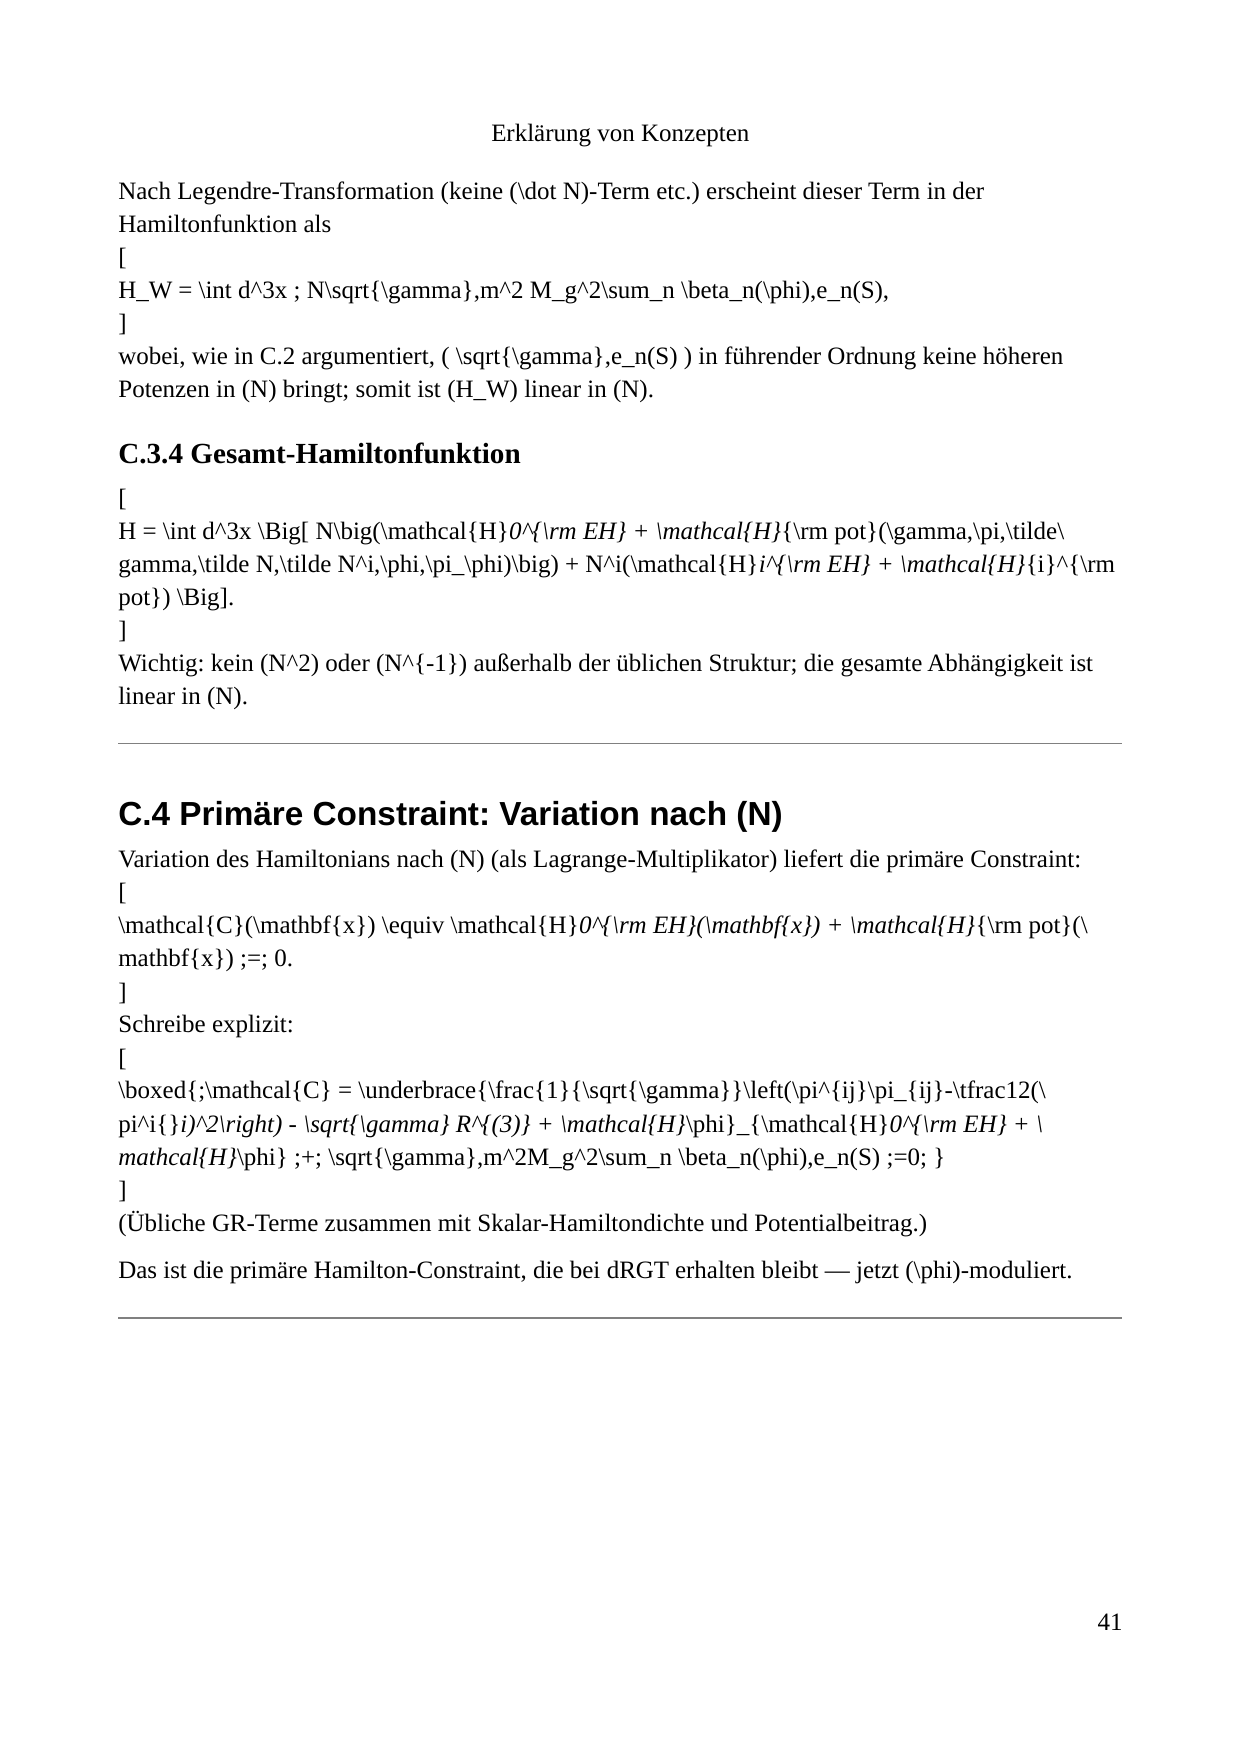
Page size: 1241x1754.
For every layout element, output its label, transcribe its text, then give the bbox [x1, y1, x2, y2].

text Das ist die primäre Hamilton-Constraint, die bei dRGT erhalten bleibt — jetzt (\phi)-moduliert. [118, 1255, 1122, 1284]
text Variation des Hamiltonians nach (N) (als Lagrange-Multiplikator) liefert die primäre Constraint: [ \mathcal{C}(\mathbf{x}) \equiv \mathcal{H}0^{\rm EH}(\mathbf{x}) + \mathcal{H}{\rm pot}(\mathbf{x}) ;=; 0. ] Schreibe explizit: [ \boxed{;\mathcal{C} = \underbrace{\frac{1}{\sqrt{\gamma}}\left(\pi^{ij}\pi_{ij}-\tfrac12(\pi^i{}i)^2\right) - \sqrt{\gamma} R^{(3)} + \mathcal{H}\phi}_{\mathcal{H}0^{\rm EH} + \mathcal{H}\phi} ;+; \sqrt{\gamma},m^2M_g^2\sum_n \beta_n(\phi),e_n(S) ;=0; } ] (Übliche GR-Terme zusammen mit Skalar-Hamiltondichte und Potentialbeitrag.) [118, 844, 1122, 1236]
text Nach Legendre-Transformation (keine (\dot N)-Term etc.) erscheint dieser Term in der Hamiltonfunktion als [ H_W = \int d^3x ; N\sqrt{\gamma},m^2 M_g^2\sum_n \beta_n(\phi),e_n(S), ] wobei, wie in C.2 argumentiert, ( \sqrt{\gamma},e_n(S) ) in führender Ordnung keine höheren Potenzen in (N) bringt; somit ist (H_W) linear in (N). [118, 176, 1122, 403]
text [ H = \int d^3x \Big[ N\big(\mathcal{H}0^{\rm EH} + \mathcal{H}{\rm pot}(\gamma,\pi,\tilde\gamma,\tilde N,\tilde N^i,\phi,\pi_\phi)\big) + N^i(\mathcal{H}i^{\rm EH} + \mathcal{H}{i}^{\rm pot}) \Big]. ] Wichtig: kein (N^2) oder (N^{-1}) außerhalb der üblichen Struktur; die gesamte Abhängigkeit ist linear in (N). [118, 483, 1122, 709]
subtitle C.4 Primäre Constraint: Variation nach (N) [118, 793, 1122, 832]
subtitle C.3.4 Gesamt-Hamiltonfunktion [118, 437, 1122, 470]
